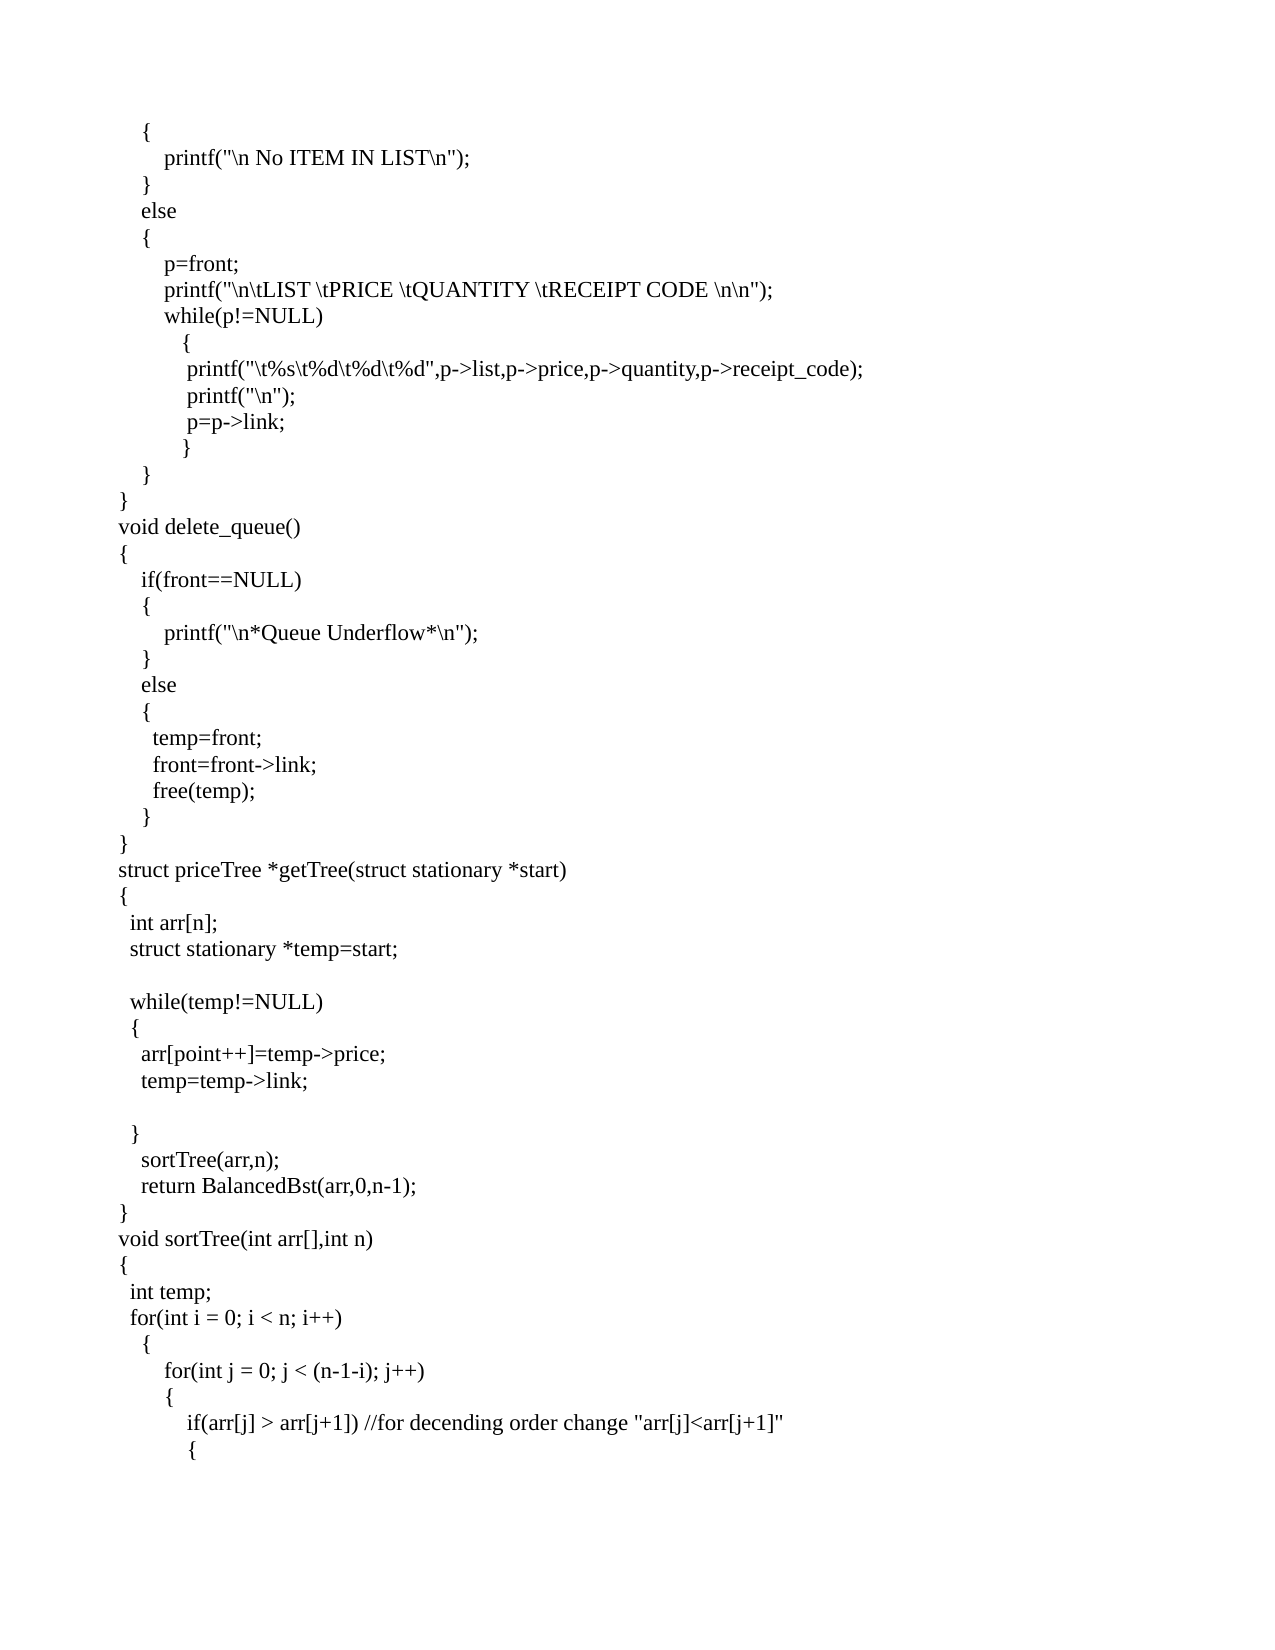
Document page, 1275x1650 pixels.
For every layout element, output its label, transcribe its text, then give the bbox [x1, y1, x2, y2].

text free(temp); [118, 777, 1157, 803]
text if(arr[j] > arr[j+1]) //for decending order change "arr[j]<arr[j+1]" [118, 1409, 1157, 1436]
text { [118, 118, 1157, 144]
text for(int j = 0; j < (n-1-i); j++) [118, 1357, 1157, 1383]
text printf("\t%s\t%d\t%d\t%d",p->list,p->price,p->quantity,p->receipt_code); [118, 355, 1157, 382]
text { [118, 1383, 1157, 1409]
text } [118, 171, 1157, 197]
text { [118, 1436, 1157, 1462]
text arr[point++]=temp->price; [118, 1041, 1157, 1067]
text return BalancedBst(arr,0,n-1); [118, 1172, 1157, 1199]
text printf("\n"); [118, 382, 1157, 408]
text { [118, 540, 1157, 566]
text } [118, 803, 1157, 830]
text } [118, 487, 1157, 513]
text { [118, 1014, 1157, 1041]
text temp=temp->link; [118, 1067, 1157, 1093]
text } [118, 1199, 1157, 1225]
text int temp; [118, 1278, 1157, 1304]
text { [118, 698, 1157, 724]
text struct priceTree *getTree(struct stationary *start) [118, 856, 1157, 882]
text int arr[n]; [118, 909, 1157, 935]
text p=front; [118, 250, 1157, 276]
text { [118, 882, 1157, 909]
text temp=front; [118, 724, 1157, 751]
text { [118, 1251, 1157, 1278]
text else [118, 672, 1157, 698]
text while(p!=NULL) [118, 303, 1157, 329]
text sortTree(arr,n); [118, 1146, 1157, 1172]
text { [118, 1330, 1157, 1357]
text printf("\n\tLIST \tPRICE \tQUANTITY \tRECEIPT CODE \n\n"); [118, 276, 1157, 303]
text printf("\n*Queue Underflow*\n"); [118, 619, 1157, 645]
text } [118, 1119, 1157, 1146]
text else [118, 197, 1157, 223]
text while(temp!=NULL) [118, 988, 1157, 1014]
text printf("\n No ITEM IN LIST\n"); [118, 144, 1157, 171]
text void sortTree(int arr[],int n) [118, 1225, 1157, 1251]
text p=p->link; [118, 408, 1157, 434]
text void delete_queue() [118, 513, 1157, 540]
text front=front->link; [118, 751, 1157, 777]
text struct stationary *temp=start; [118, 935, 1157, 961]
text if(front==NULL) [118, 566, 1157, 592]
text } [118, 645, 1157, 672]
text { [118, 223, 1157, 250]
text } [118, 461, 1157, 487]
text { [118, 592, 1157, 619]
text for(int i = 0; i < n; i++) [118, 1304, 1157, 1330]
text } [118, 434, 1157, 461]
text } [118, 830, 1157, 856]
text { [118, 329, 1157, 355]
